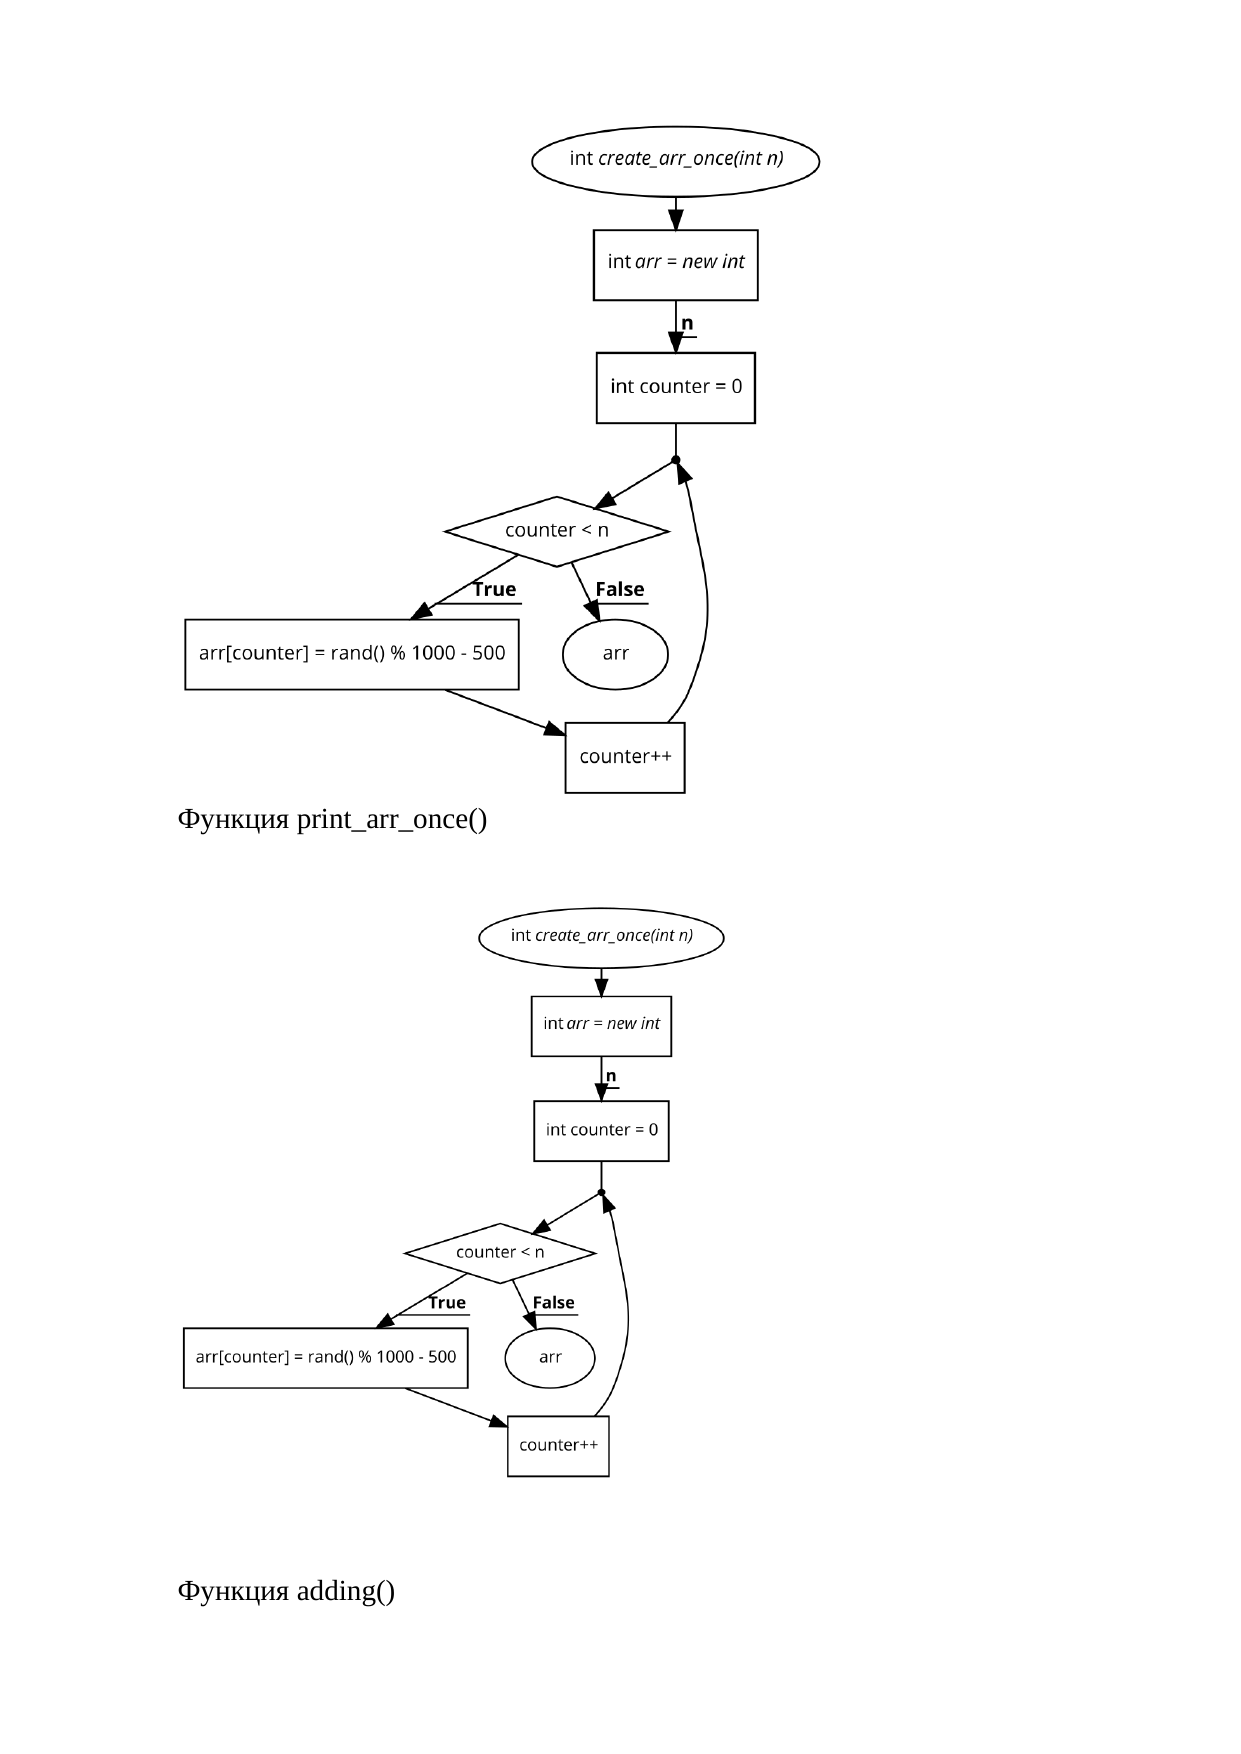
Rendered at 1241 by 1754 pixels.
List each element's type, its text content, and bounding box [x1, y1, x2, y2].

text Функция adding() [118, 1573, 1122, 1606]
picture [177, 901, 730, 1483]
text Функция print_arr_once() [118, 801, 1122, 834]
picture [177, 118, 827, 801]
